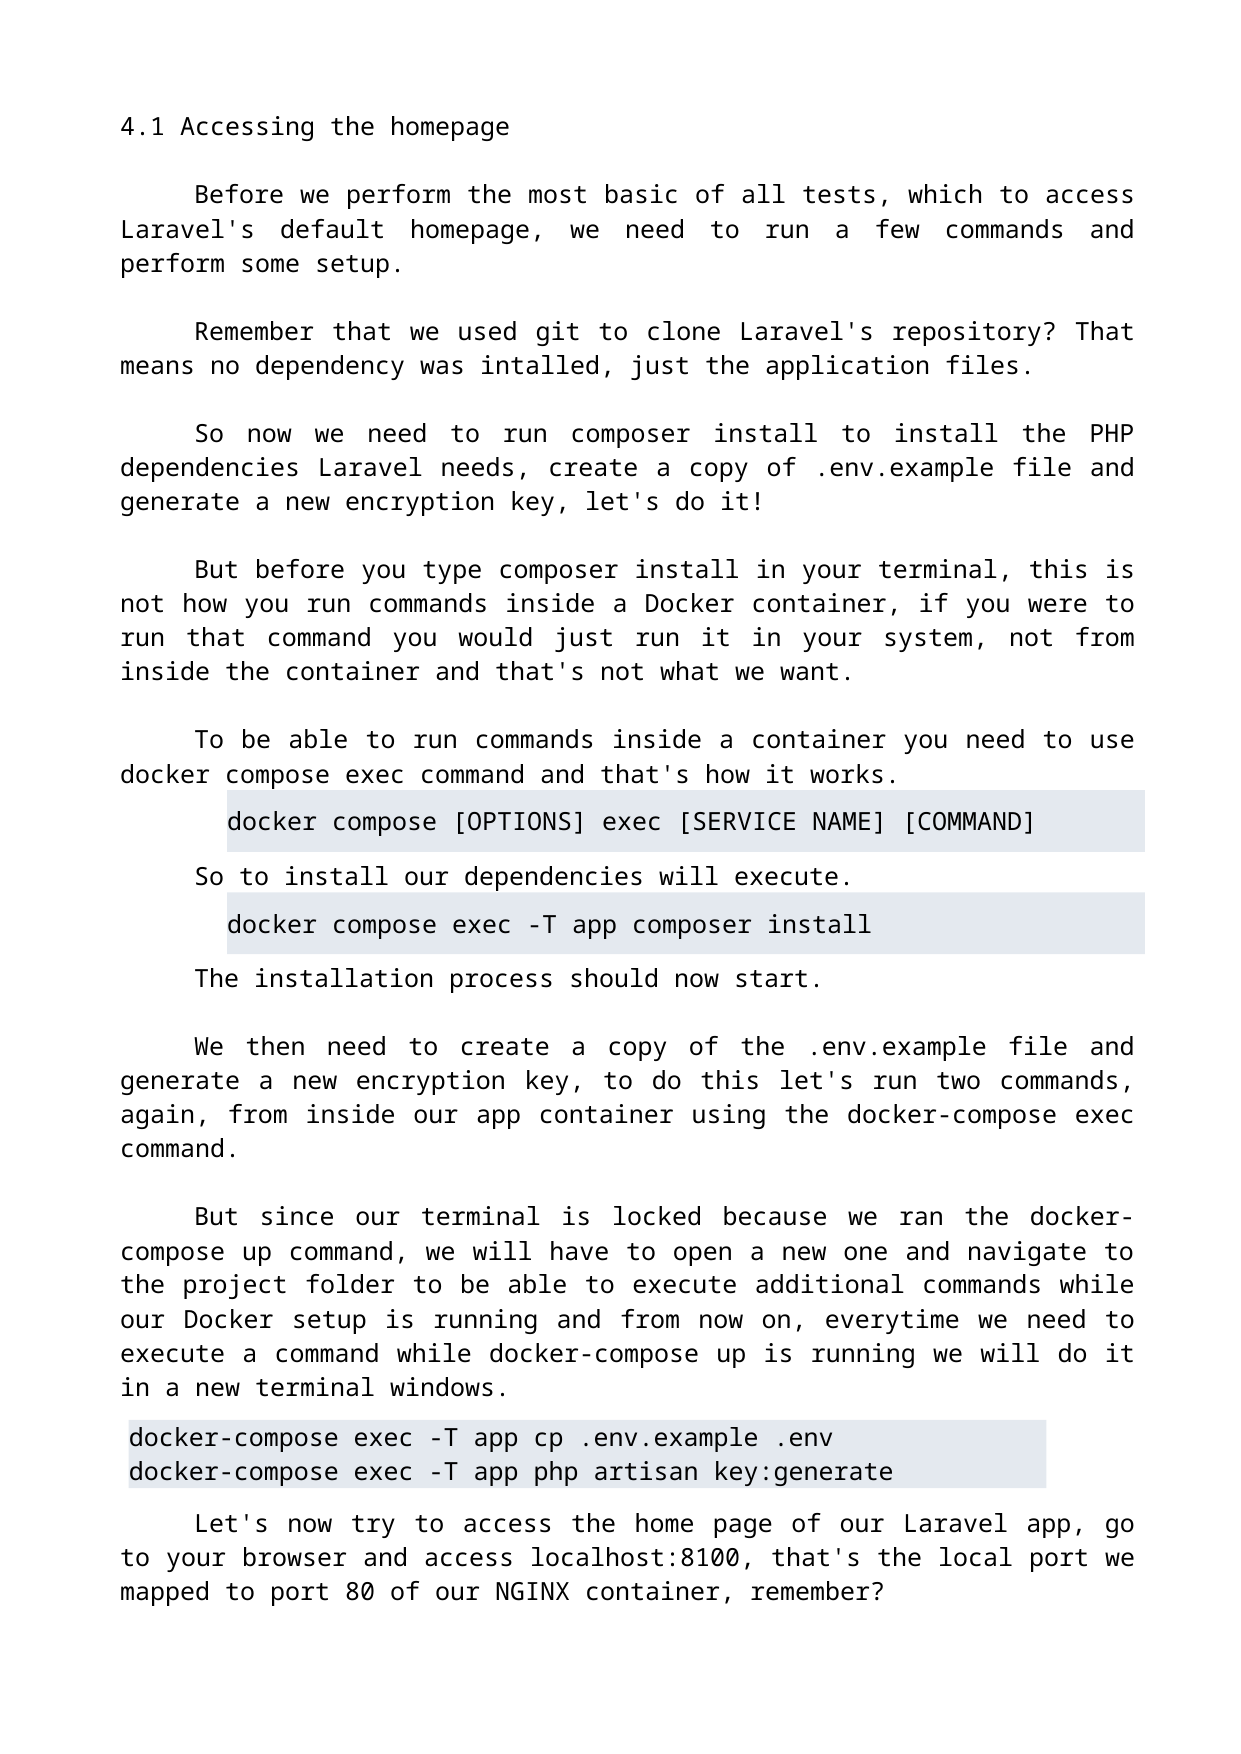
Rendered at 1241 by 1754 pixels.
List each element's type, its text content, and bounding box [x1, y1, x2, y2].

text We then need to create a copy of the .env.example file and generate a new encryption key, to do this let's run two commands, again, from inside our app container using the docker-compose exec command. [120, 1029, 1136, 1165]
text Before we perform the most basic of all tests, which to access Laravel's default homepage, we need to run a few commands and perform some setup. [120, 177, 1136, 279]
text But before you type composer install in your terminal, this is not how you run commands inside a Docker container, if you were to run that command you would just run it in your system, not from inside the container and that's not what we want. [120, 552, 1136, 688]
text So now we need to run composer install to install the PHP dependencies Laravel needs, create a copy of .env.example file and generate a new encryption key, let's do it! [120, 416, 1136, 518]
text But since our terminal is locked because we ran the docker-compose up command, we will have to open a new one and navigate to the project folder to be able to execute additional commands while our Docker setup is running and from now on, everytime we need to execute a command while docker-compose up is running we will do it in a new terminal windows. [120, 1199, 1136, 1403]
text The installation process should now start. [120, 961, 1136, 995]
text 4.1 Accessing the homepage [120, 109, 1136, 143]
text Remember that we used git to clone Laravel's repository? That means no dependency was intalled, just the application files. [120, 313, 1136, 382]
text Let's now try to access the home page of our Laravel app, go to your browser and access localhost:8100, that's the local port we mapped to port 80 of our NGINX container, remember? [120, 1506, 1136, 1608]
text So to install our dependencies will execute. [120, 858, 1136, 892]
text To be able to run commands inside a container you need to use docker compose exec command and that's how it works. [120, 722, 1136, 790]
